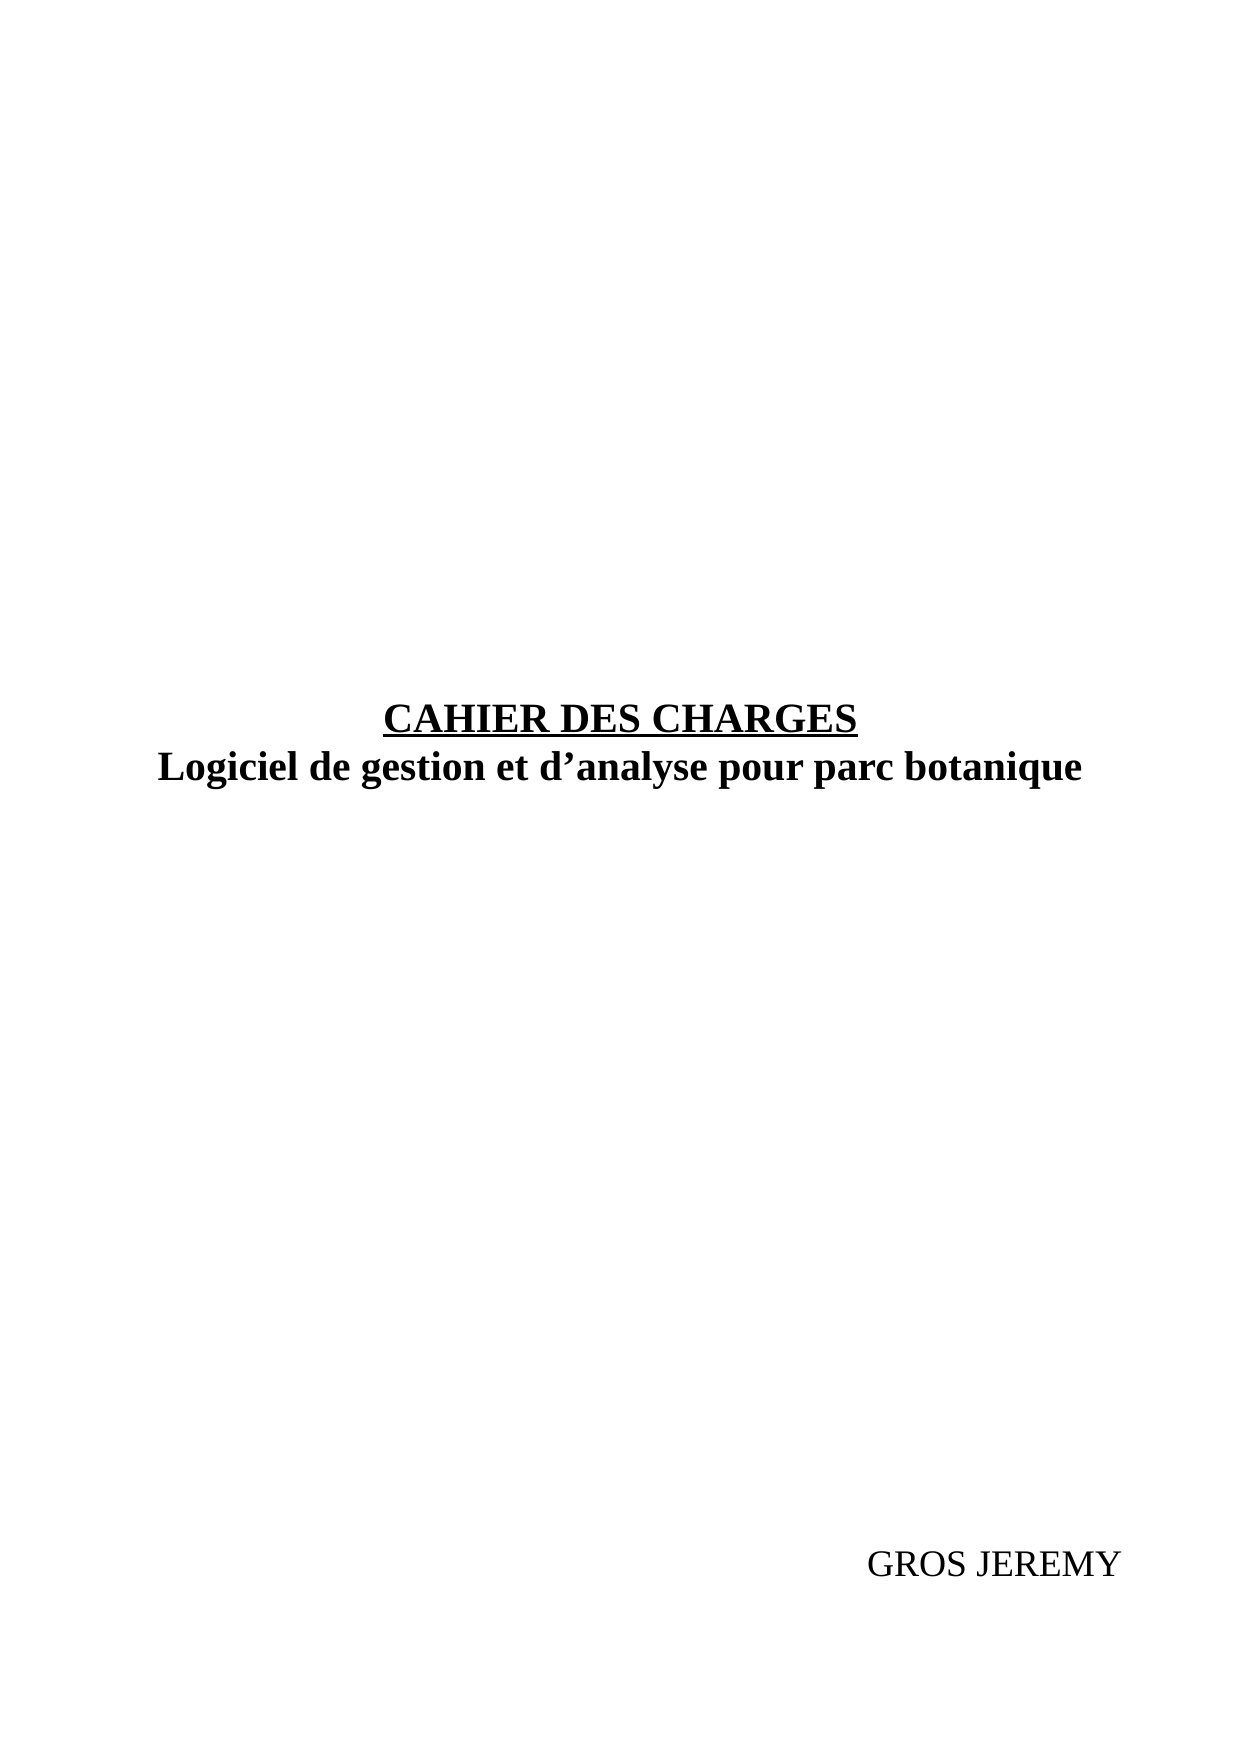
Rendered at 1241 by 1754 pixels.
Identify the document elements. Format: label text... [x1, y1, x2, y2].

text GROS JEREMY [118, 1541, 1122, 1584]
text Logiciel de gestion et d’analyse pour parc botanique [118, 741, 1122, 789]
text CAHIER DES CHARGES [118, 693, 1122, 741]
